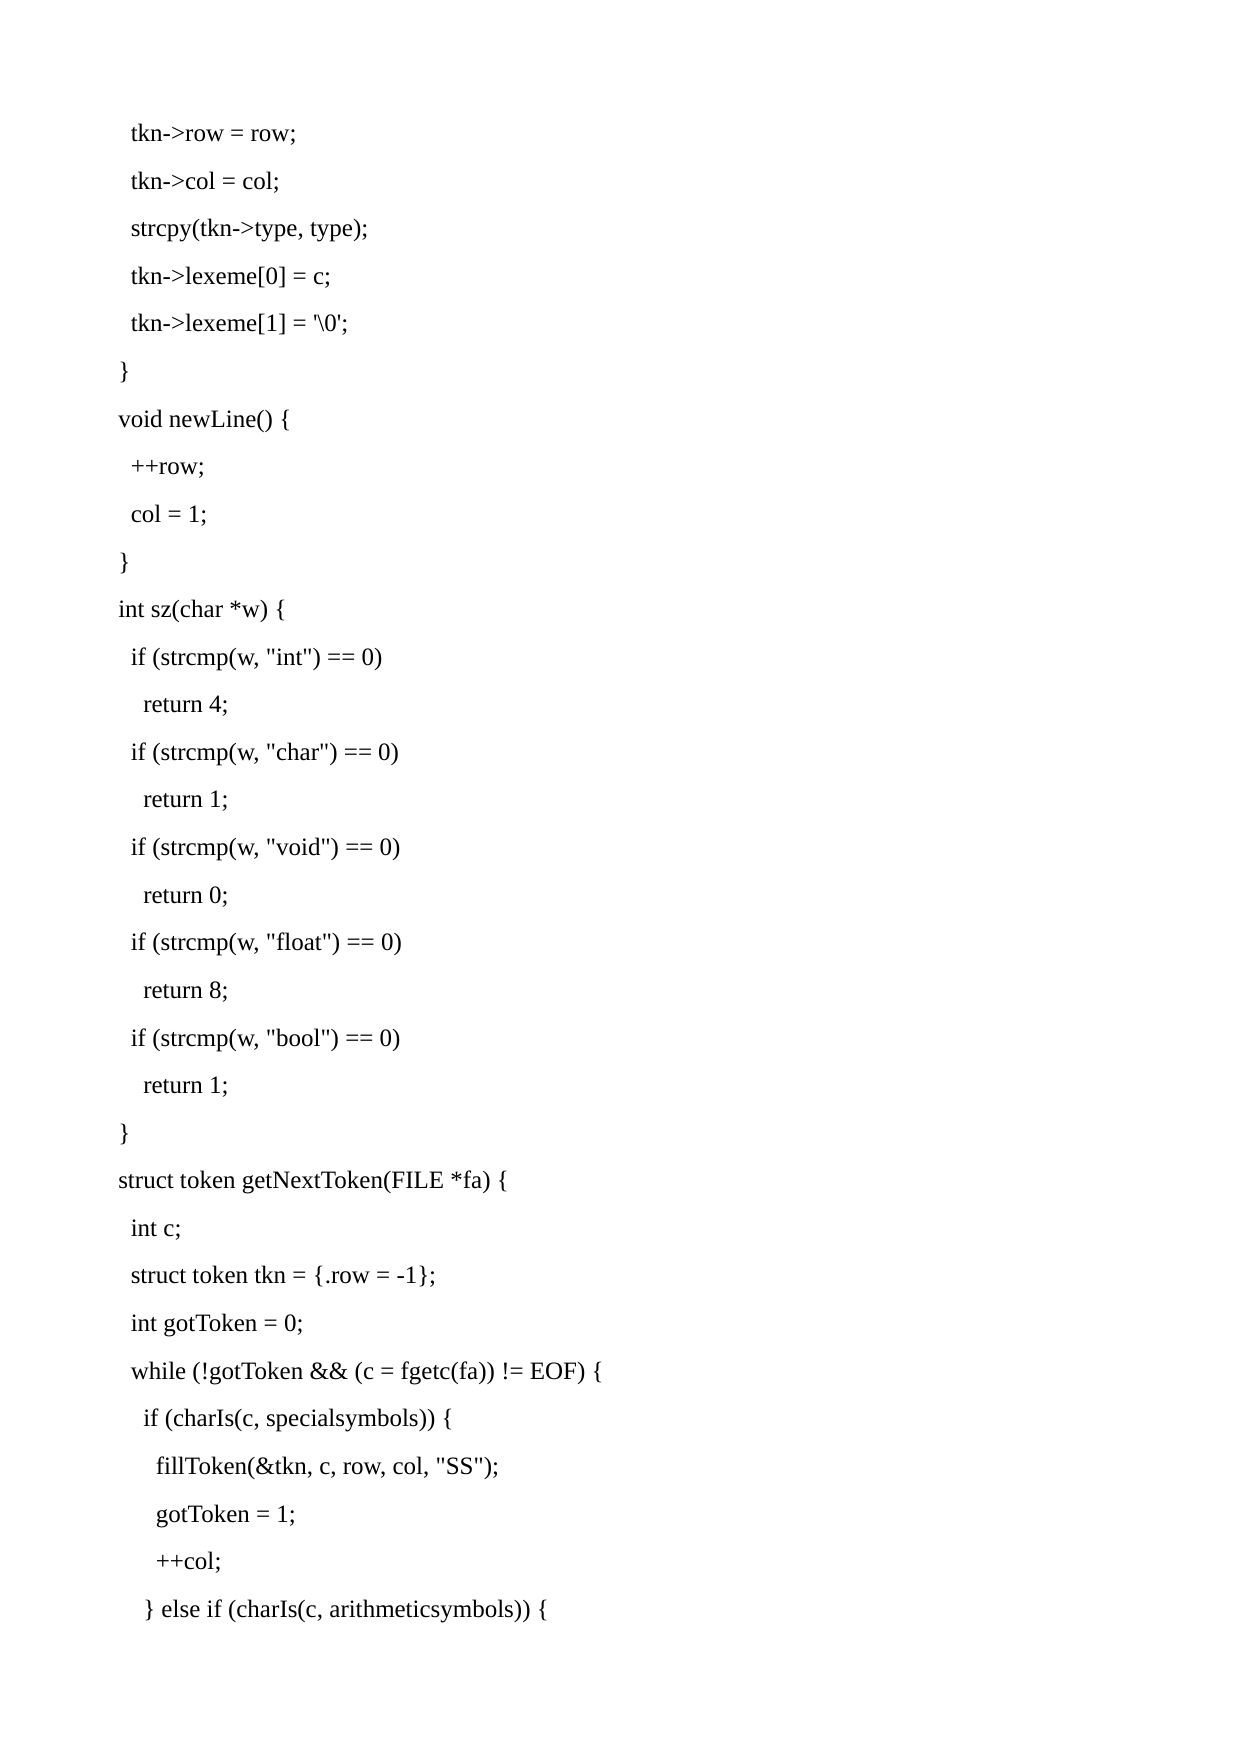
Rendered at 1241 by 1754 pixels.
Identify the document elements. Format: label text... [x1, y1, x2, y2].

text while (!gotToken && (c = fgetc(fa)) != EOF) { [118, 1356, 1122, 1384]
text strcpy(tkn->type, type); [118, 213, 1122, 242]
text if (strcmp(w, "bool") == 0) [118, 1023, 1122, 1051]
text void newLine() { [118, 404, 1122, 432]
text return 8; [118, 975, 1122, 1004]
text gotToken = 1; [118, 1499, 1122, 1527]
text struct token getNextToken(FILE *fa) { [118, 1165, 1122, 1194]
text return 1; [118, 1070, 1122, 1099]
text return 0; [118, 880, 1122, 908]
text tkn->col = col; [118, 166, 1122, 194]
text return 1; [118, 784, 1122, 813]
text if (strcmp(w, "void") == 0) [118, 832, 1122, 861]
text if (strcmp(w, "int") == 0) [118, 642, 1122, 671]
text } [118, 1118, 1122, 1147]
text tkn->lexeme[0] = c; [118, 261, 1122, 290]
text fillToken(&tkn, c, row, col, "SS"); [118, 1451, 1122, 1480]
text ++col; [118, 1546, 1122, 1575]
text if (strcmp(w, "char") == 0) [118, 737, 1122, 766]
text tkn->row = row; [118, 118, 1122, 147]
text int c; [118, 1213, 1122, 1242]
text tkn->lexeme[1] = '\0'; [118, 308, 1122, 337]
text } [118, 547, 1122, 575]
text if (strcmp(w, "float") == 0) [118, 927, 1122, 956]
text ++row; [118, 451, 1122, 480]
text } else if (charIs(c, arithmeticsymbols)) { [118, 1594, 1122, 1623]
text int sz(char *w) { [118, 594, 1122, 623]
text col = 1; [118, 499, 1122, 528]
text return 4; [118, 689, 1122, 718]
text } [118, 356, 1122, 385]
text struct token tkn = {.row = -1}; [118, 1261, 1122, 1289]
text if (charIs(c, specialsymbols)) { [118, 1403, 1122, 1432]
text int gotToken = 0; [118, 1308, 1122, 1337]
